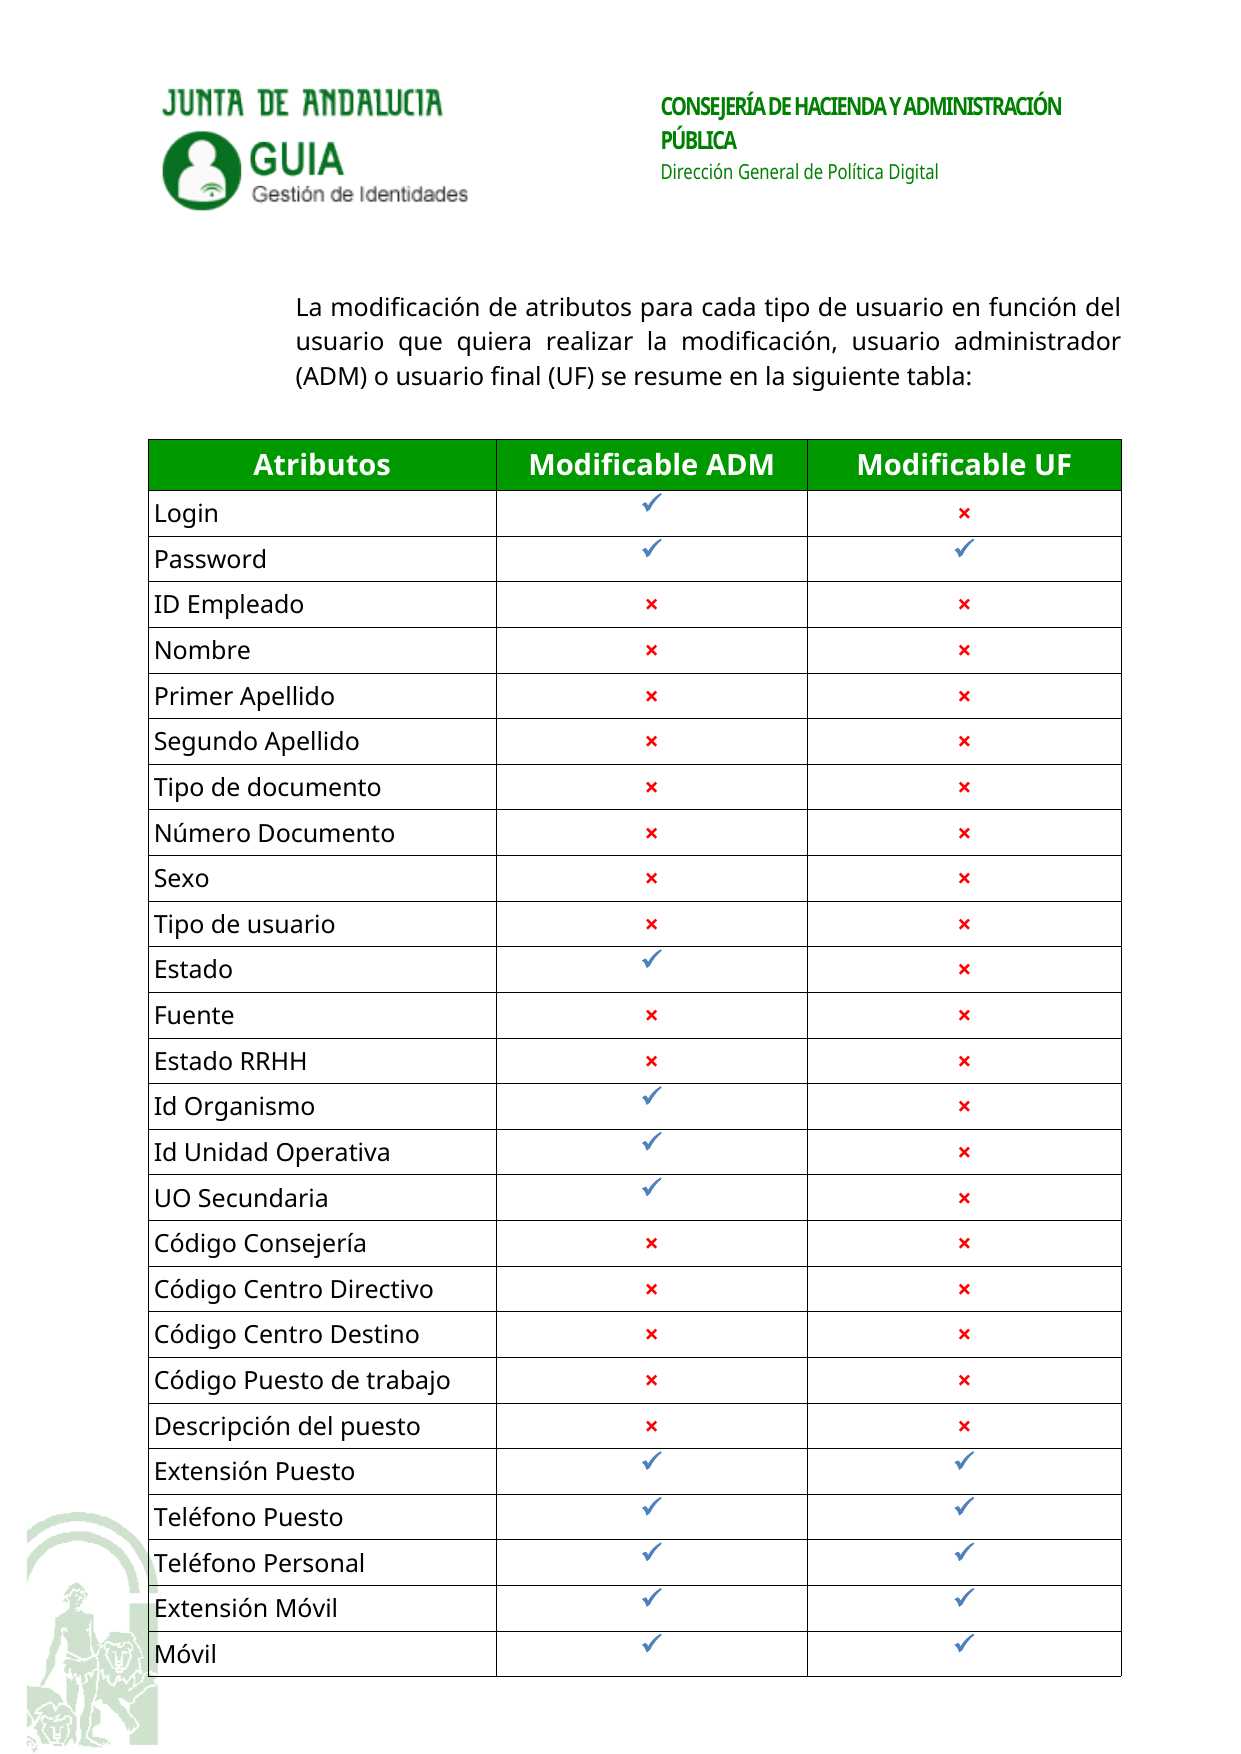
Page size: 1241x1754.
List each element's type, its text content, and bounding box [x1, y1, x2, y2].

table_cell ü [497, 1175, 807, 1220]
table_cell × [497, 582, 807, 627]
table_cell × [808, 810, 1121, 855]
table_cell ü [497, 1084, 807, 1129]
table_cell Password [149, 537, 496, 581]
table_cell Segundo Apellido [149, 719, 496, 764]
table_cell × [497, 1221, 807, 1266]
table_cell ü [808, 1495, 1121, 1539]
table_cell × [808, 719, 1121, 764]
table_cell × [808, 628, 1121, 672]
table_cell ü [497, 1495, 807, 1539]
picture [149, 1540, 159, 1585]
table_cell × [808, 674, 1121, 718]
table_cell ü [497, 1632, 807, 1676]
table_cell ID Empleado [149, 582, 496, 627]
table_cell × [808, 1404, 1121, 1448]
table_cell ü [808, 1586, 1121, 1631]
table_cell Móvil [161, 1632, 496, 1676]
table_cell Teléfono Personal [161, 1540, 496, 1585]
table_cell Tipo de documento [149, 765, 496, 809]
table_cell Número Documento [149, 810, 496, 855]
table_cell × [808, 902, 1121, 946]
table_cell Estado RRHH [149, 1039, 496, 1083]
table_cell × [808, 1267, 1121, 1311]
table_cell Código Consejería [149, 1221, 496, 1266]
table_header Modificable UF [808, 440, 1121, 490]
table_cell Id Organismo [149, 1084, 496, 1129]
picture [26, 1511, 159, 1753]
picture [149, 1632, 159, 1676]
table_cell Nombre [149, 628, 496, 672]
table_cell × [497, 1312, 807, 1357]
table_cell × [497, 993, 807, 1037]
text La modificación de atributos para cada tipo de usuario en función del usuario que quiera realizar la modificación, usuario administrador (ADM) o usuario final (UF) se resume en la siguiente tabla: [295, 290, 1122, 392]
table_cell × [497, 810, 807, 855]
table_cell × [808, 765, 1121, 809]
table_cell × [497, 902, 807, 946]
table_cell Descripción del puesto [149, 1404, 496, 1448]
table_cell × [808, 993, 1121, 1037]
table_cell Teléfono Puesto [149, 1495, 496, 1539]
table_cell × [808, 582, 1121, 627]
table_cell × [808, 1039, 1121, 1083]
table_cell Id Unidad Operativa [149, 1130, 496, 1174]
table_cell × [808, 491, 1121, 536]
table_cell Sexo [149, 856, 496, 901]
table_cell × [808, 1358, 1121, 1402]
table_cell UO Secundaria [149, 1175, 496, 1220]
table_cell ü [497, 1586, 807, 1631]
table_cell ü [808, 1540, 1121, 1585]
table_cell Extensión Móvil [161, 1586, 496, 1631]
table_cell × [497, 856, 807, 901]
table_cell ü [808, 537, 1121, 581]
table_cell × [497, 1039, 807, 1083]
table_cell Estado [149, 947, 496, 992]
table_cell Primer Apellido [149, 674, 496, 718]
table_cell ü [808, 1449, 1121, 1494]
table_cell × [808, 1130, 1121, 1174]
table_cell × [808, 1175, 1121, 1220]
table_cell × [497, 1358, 807, 1402]
table_cell × [808, 1084, 1121, 1129]
table_cell × [497, 719, 807, 764]
table_cell × [497, 765, 807, 809]
table_cell ü [497, 1449, 807, 1494]
table_cell ü [497, 537, 807, 581]
table_cell ü [497, 491, 807, 536]
table_cell Tipo de usuario [149, 902, 496, 946]
table_cell × [808, 856, 1121, 901]
picture [149, 1511, 159, 1539]
table_header Modificable ADM [497, 440, 807, 490]
picture [147, 82, 498, 225]
table_cell ü [497, 1130, 807, 1174]
table_cell Código Centro Directivo [149, 1267, 496, 1311]
table_cell × [808, 1221, 1121, 1266]
table_cell Código Centro Destino [149, 1312, 496, 1357]
table_cell Fuente [149, 993, 496, 1037]
table_cell × [497, 1267, 807, 1311]
table_cell ü [497, 1540, 807, 1585]
table_cell Código Puesto de trabajo [149, 1358, 496, 1402]
table_cell × [808, 1312, 1121, 1357]
table_cell × [497, 628, 807, 672]
table_cell ü [497, 947, 807, 992]
table_cell Login [149, 491, 496, 536]
table_cell × [497, 674, 807, 718]
table_cell × [497, 1404, 807, 1448]
table_header Atributos [149, 440, 496, 490]
table_cell × [808, 947, 1121, 992]
picture [149, 1586, 159, 1631]
table_cell ü [808, 1632, 1121, 1676]
table_cell Extensión Puesto [149, 1449, 496, 1494]
